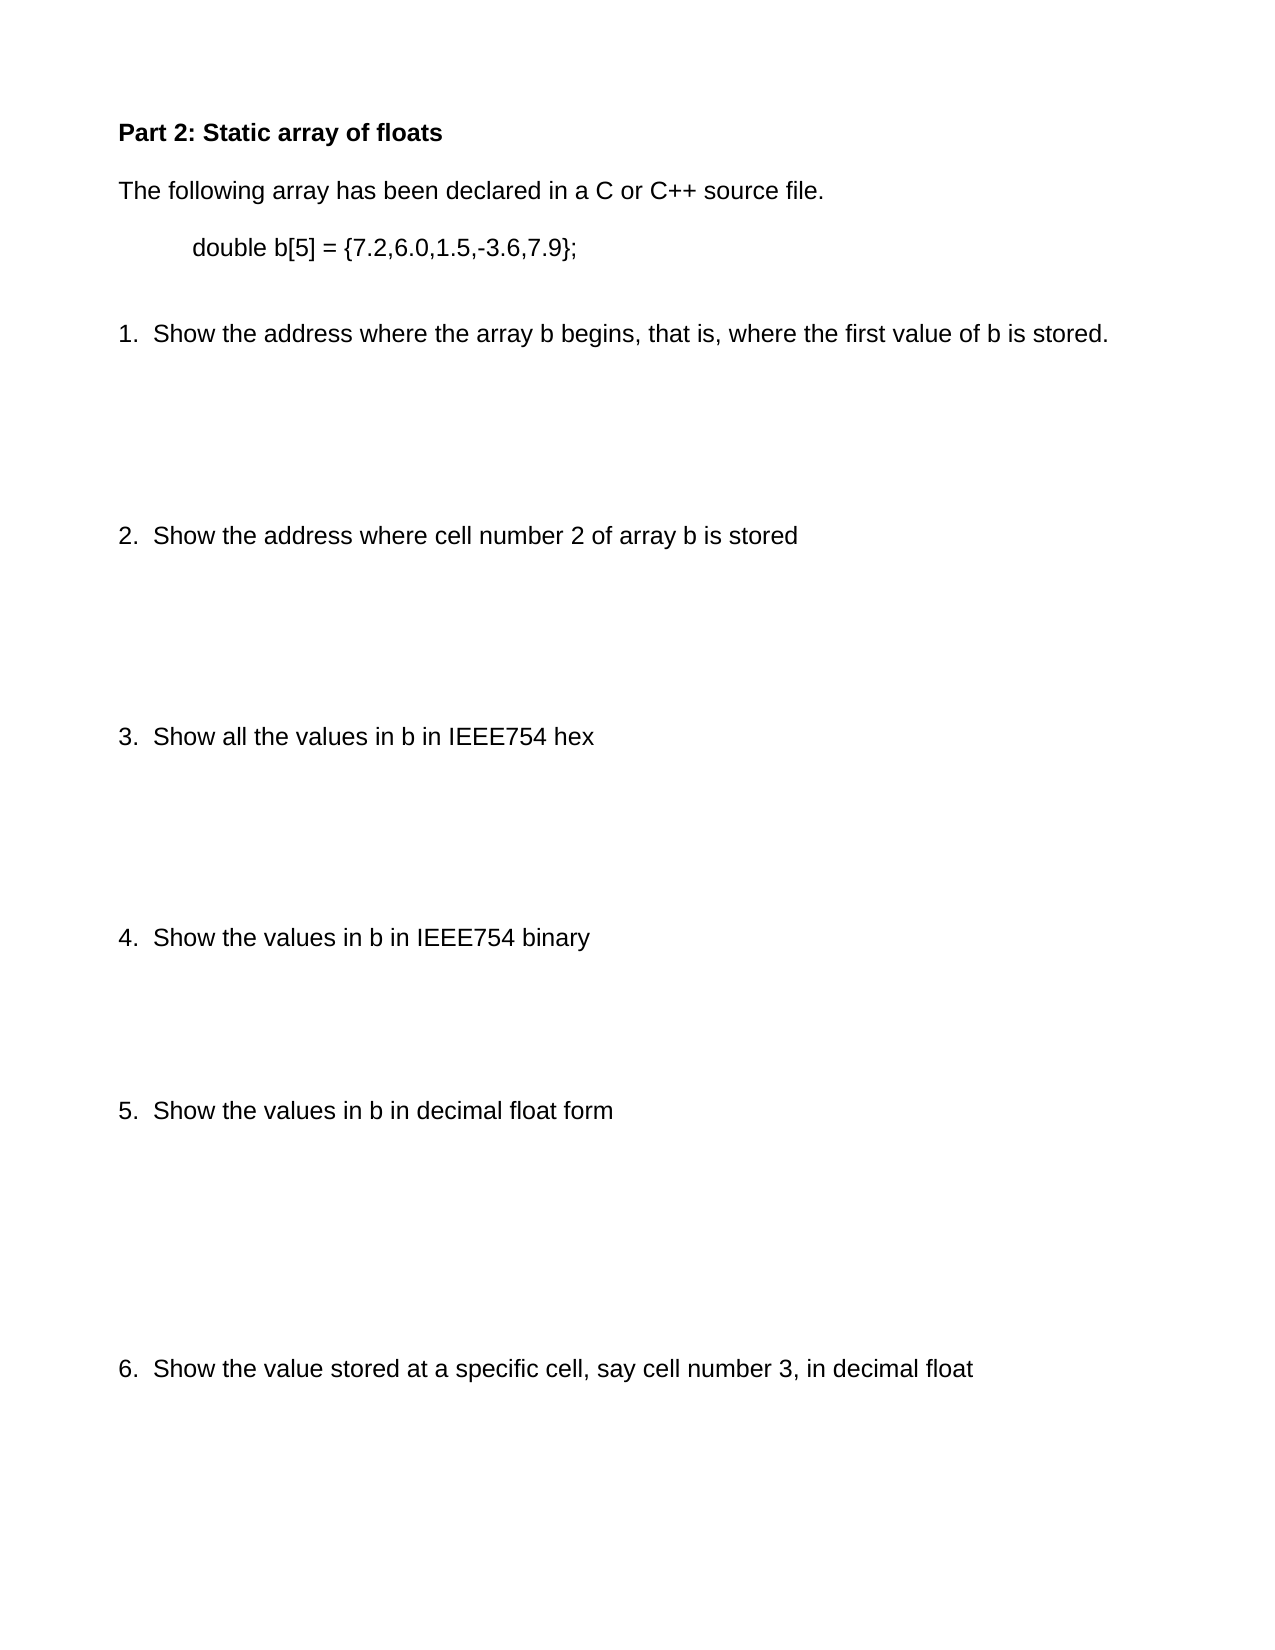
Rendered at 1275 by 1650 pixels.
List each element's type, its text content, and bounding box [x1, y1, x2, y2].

text 2. Show the address where cell number 2 of array b is stored [118, 521, 1157, 549]
text double b[5] = {7.2,6.0,1.5,-3.6,7.9}; [118, 233, 1157, 262]
text 4. Show the values in b in IEEE754 binary [118, 923, 1157, 952]
text 1. Show the address where the array b begins, that is, where the first value of b is stored. [118, 319, 1157, 348]
text 5. Show the values in b in decimal float form [118, 1096, 1157, 1124]
text 3. Show all the values in b in IEEE754 hex [118, 722, 1157, 751]
text Part 2: Static array of floats [118, 118, 1157, 147]
text 6. Show the value stored at a specific cell, say cell number 3, in decimal float [118, 1354, 1157, 1383]
text The following array has been declared in a C or C++ source file. [118, 176, 1157, 204]
